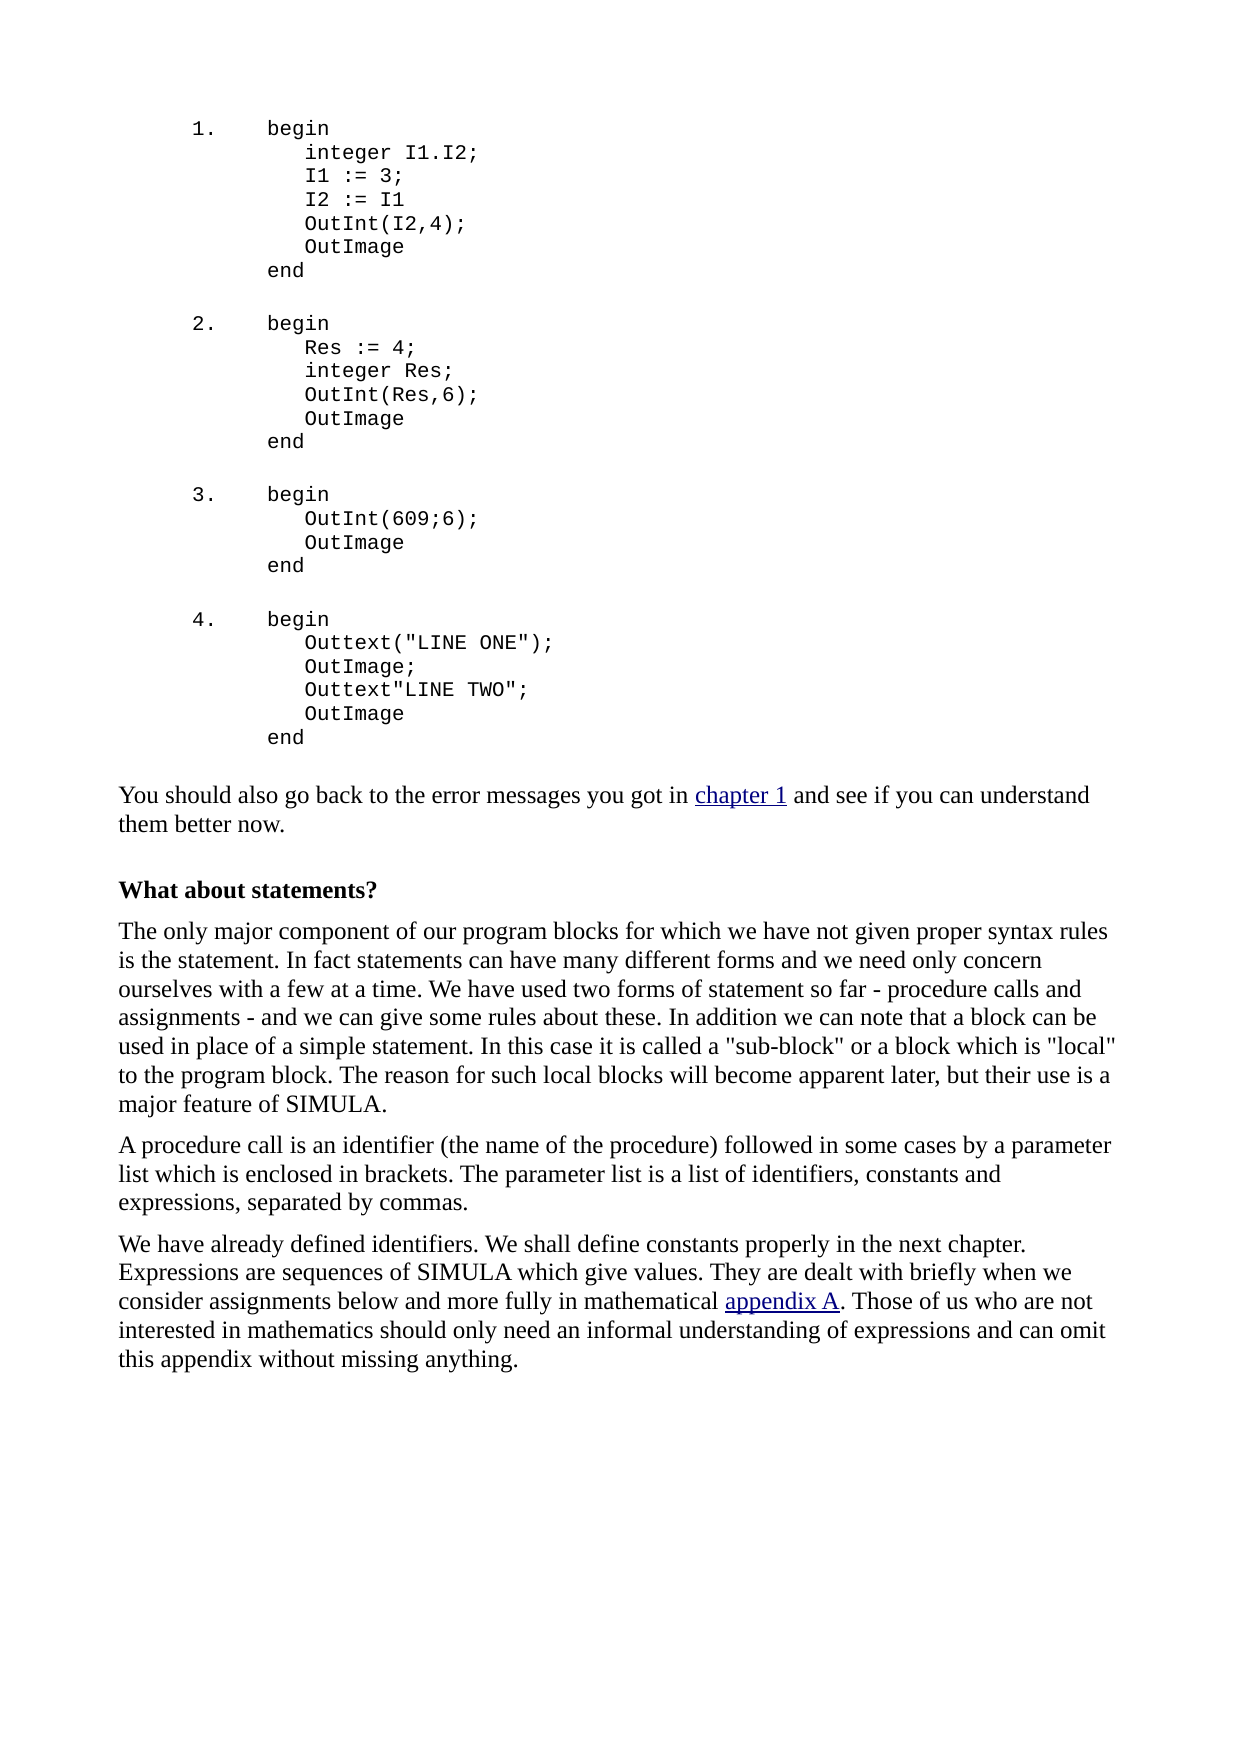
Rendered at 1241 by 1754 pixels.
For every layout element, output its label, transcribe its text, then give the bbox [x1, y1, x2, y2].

list I1 := 3; [118, 165, 1122, 189]
list end [118, 431, 1122, 455]
list OutInt(Res,6); [118, 384, 1122, 408]
list Outtext"LINE TWO"; [118, 679, 1122, 703]
list end [118, 727, 1122, 750]
list begin [118, 608, 1122, 632]
list OutImage [118, 703, 1122, 727]
list OutInt(I2,4); [118, 213, 1122, 236]
list begin [118, 484, 1122, 508]
subtitle What about statements? [118, 875, 1122, 904]
list integer Res; [118, 360, 1122, 384]
list end [118, 260, 1122, 284]
list I2 := I1 [118, 189, 1122, 213]
list OutImage [118, 236, 1122, 260]
list OutImage [118, 532, 1122, 555]
list OutInt(609;6); [118, 508, 1122, 532]
list Outtext("LINE ONE"); [118, 632, 1122, 656]
list OutImage [118, 408, 1122, 431]
list begin [118, 313, 1122, 337]
text We have already defined identifiers. We shall define constants properly in the next chapter. Expressions are sequences of SIMULA which give values. They are dealt with briefly when we consider assignments below and more fully in mathematical appendix A. Those of us who are not interested in mathematics should only need an informal understanding of expressions and can omit this appendix without missing anything. [118, 1229, 1122, 1372]
list begin [118, 118, 1122, 142]
list OutImage; [118, 656, 1122, 679]
list integer I1.I2; [118, 142, 1122, 165]
list Res := 4; [118, 337, 1122, 360]
text The only major component of our program blocks for which we have not given proper syntax rules is the statement. In fact statements can have many different forms and we need only concern ourselves with a few at a time. We have used two forms of statement so far - procedure calls and assignments - and we can give some rules about these. In addition we can note that a block can be used in place of a simple statement. In this case it is called a "sub-block" or a block which is "local" to the program block. The reason for such local blocks will become apparent later, but their use is a major feature of SIMULA. [118, 916, 1122, 1117]
text You should also go back to the error messages you got in chapter 1 and see if you can understand them better now. [118, 780, 1122, 837]
list end [118, 555, 1122, 579]
text A procedure call is an identifier (the name of the procedure) followed in some cases by a parameter list which is enclosed in brackets. The parameter list is a list of identifiers, constants and expressions, separated by commas. [118, 1130, 1122, 1216]
